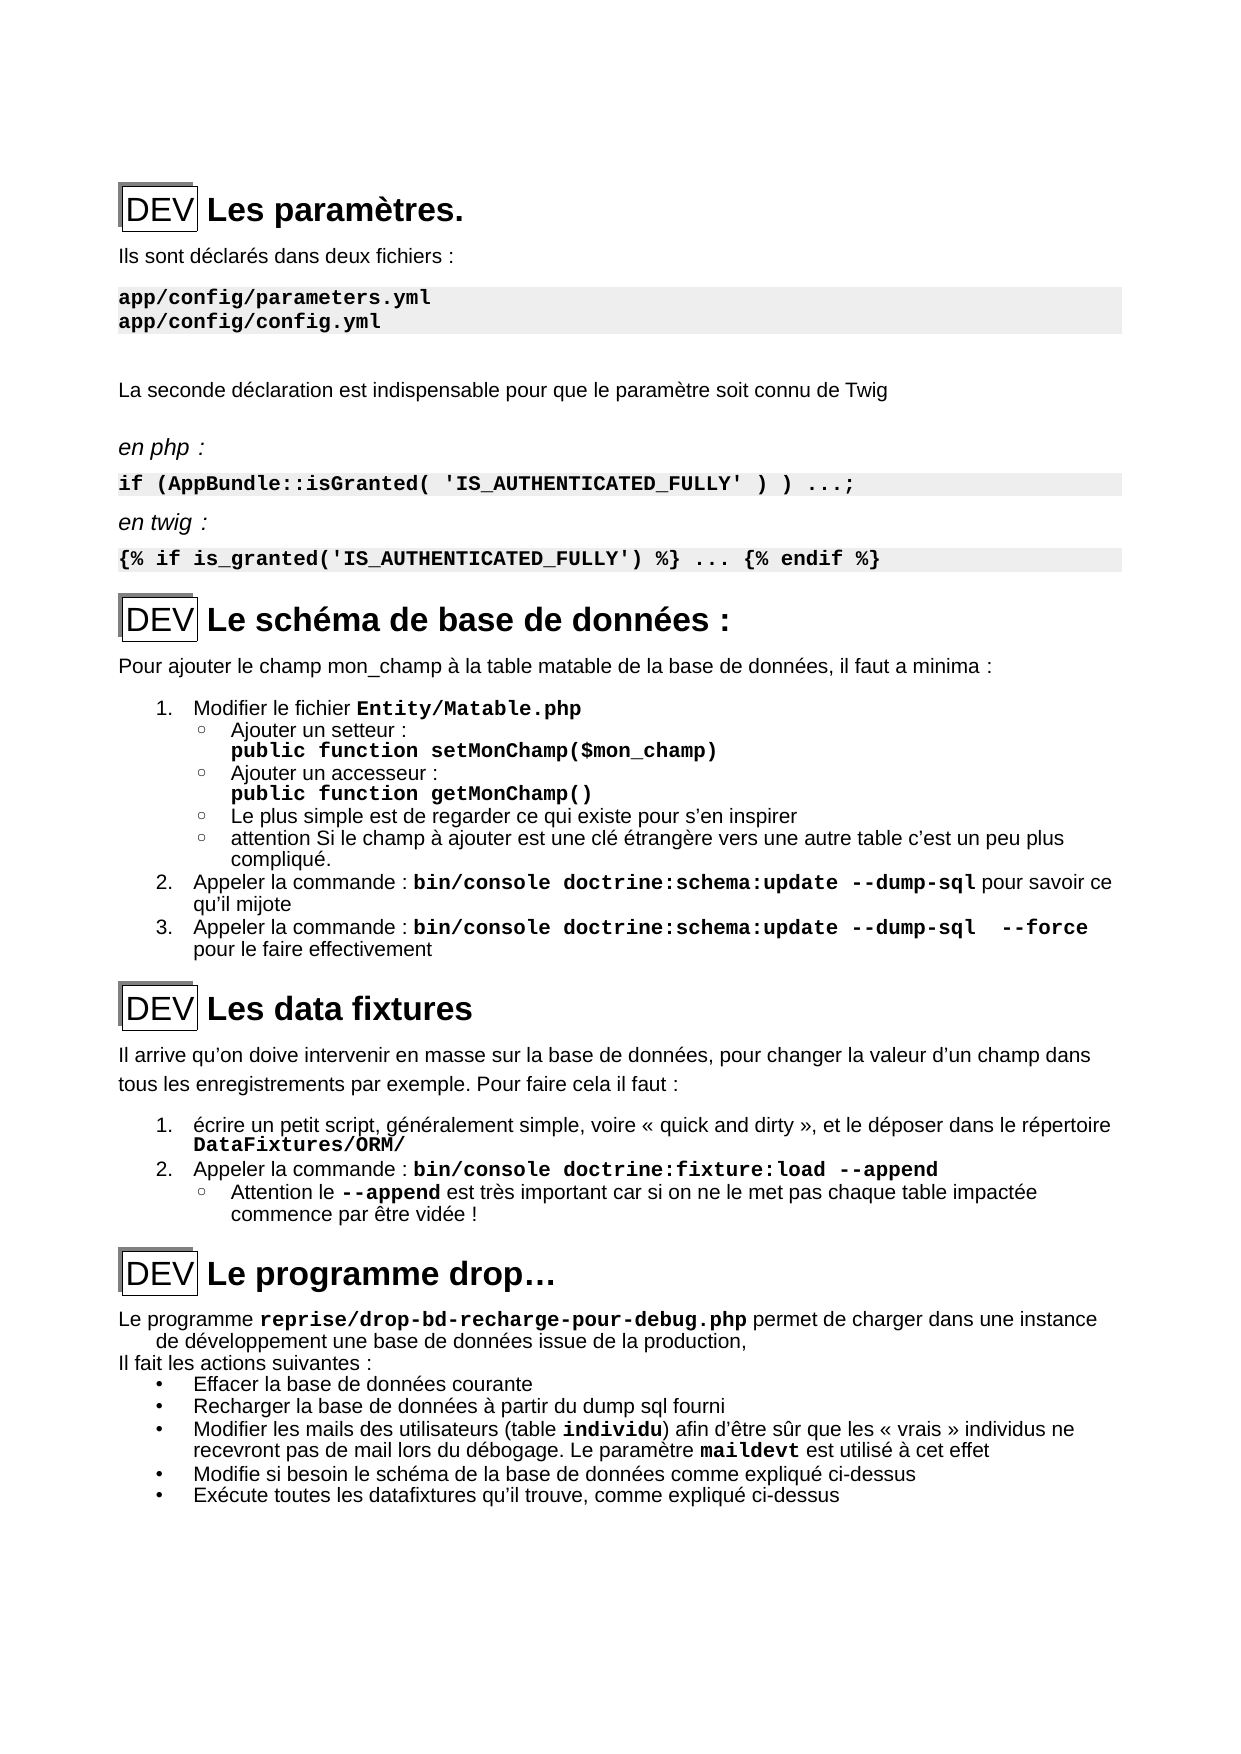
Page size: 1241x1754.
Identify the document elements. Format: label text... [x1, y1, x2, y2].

subtitle DEV [123, 187, 197, 231]
text La seconde déclaration est indispensable pour que le paramètre soit connu de Twig [118, 378, 1122, 402]
list Ajouter un accesseur : public function getMonChamp() [193, 763, 1122, 806]
subtitle en twig : [118, 509, 1122, 536]
subtitle DEV [123, 1252, 197, 1295]
text Il arrive qu’on doive intervenir en masse sur la base de données, pour changer la valeur d’un champ dans tous les enregistrements par exemple. Pour faire cela il faut : [118, 1043, 1122, 1096]
list Modifier le fichier Entity/Matable.php [156, 697, 1122, 721]
text Pour ajouter le champ mon_champ à la table matable de la base de données, il faut a minima : [118, 654, 1122, 678]
subtitle Le schéma de base de données : [193, 593, 1122, 641]
list Ajouter un setteur : public function setMonChamp($mon_champ) [193, 721, 1122, 763]
list Modifie si besoin le schéma de la base de données comme expliqué ci-dessus [156, 1464, 1122, 1486]
subtitle Les paramètres. [193, 182, 1122, 231]
subtitle DEV [123, 986, 197, 1030]
list Appeler la commande : bin/console doctrine:fixture:load --append [156, 1158, 1122, 1181]
text {% if is_granted('IS_AUTHENTICATED_FULLY') %} ... {% endif %} [118, 548, 1122, 572]
list Recharger la base de données à partir du dump sql fourni [156, 1396, 1122, 1417]
list Appeler la commande : bin/console doctrine:schema:update --dump-sql --force pour le faire effectivement [156, 916, 1122, 961]
list Effacer la base de données courante [156, 1374, 1122, 1396]
subtitle en php : [118, 433, 1122, 460]
list Attention le --append est très important car si on ne le met pas chaque table impactée commence par être vidée ! [193, 1181, 1122, 1226]
list attention Si le champ à ajouter est une clé étrangère vers une autre table c’est un peu plus compliqué. [193, 828, 1122, 871]
subtitle DEV [123, 598, 197, 641]
list Modifier les mails des utilisateurs (table individu) afin d’être sûr que les « vrais » individus ne recevront pas de mail lors du débogage. Le paramètre maildevt est utilisé à cet effet [156, 1417, 1122, 1464]
text Ils sont déclarés dans deux fichiers : [118, 244, 1122, 268]
list Appeler la commande : bin/console doctrine:schema:update --dump-sql pour savoir ce qu’il mijote [156, 871, 1122, 916]
text if (AppBundle::isGranted( 'IS_AUTHENTICATED_FULLY' ) ) ...; [118, 473, 1122, 496]
subtitle Les data fixtures [193, 981, 1122, 1030]
subtitle Le programme drop… [193, 1247, 1122, 1296]
list Exécute toutes les datafixtures qu’il trouve, comme expliqué ci-dessus [156, 1486, 1122, 1507]
list écrire un petit script, généralement simple, voire « quick and dirty », et le déposer dans le répertoire DataFixtures/ORM/ [156, 1115, 1122, 1158]
list Il fait les actions suivantes : [118, 1353, 1122, 1374]
list Le plus simple est de regarder ce qui existe pour s’en inspirer [193, 806, 1122, 828]
text app/config/parameters.yml app/config/config.yml [118, 287, 1122, 334]
list Le programme reprise/drop-bd-recharge-pour-debug.php permet de charger dans une instance de développement une base de données issue de la production, [118, 1308, 1122, 1353]
